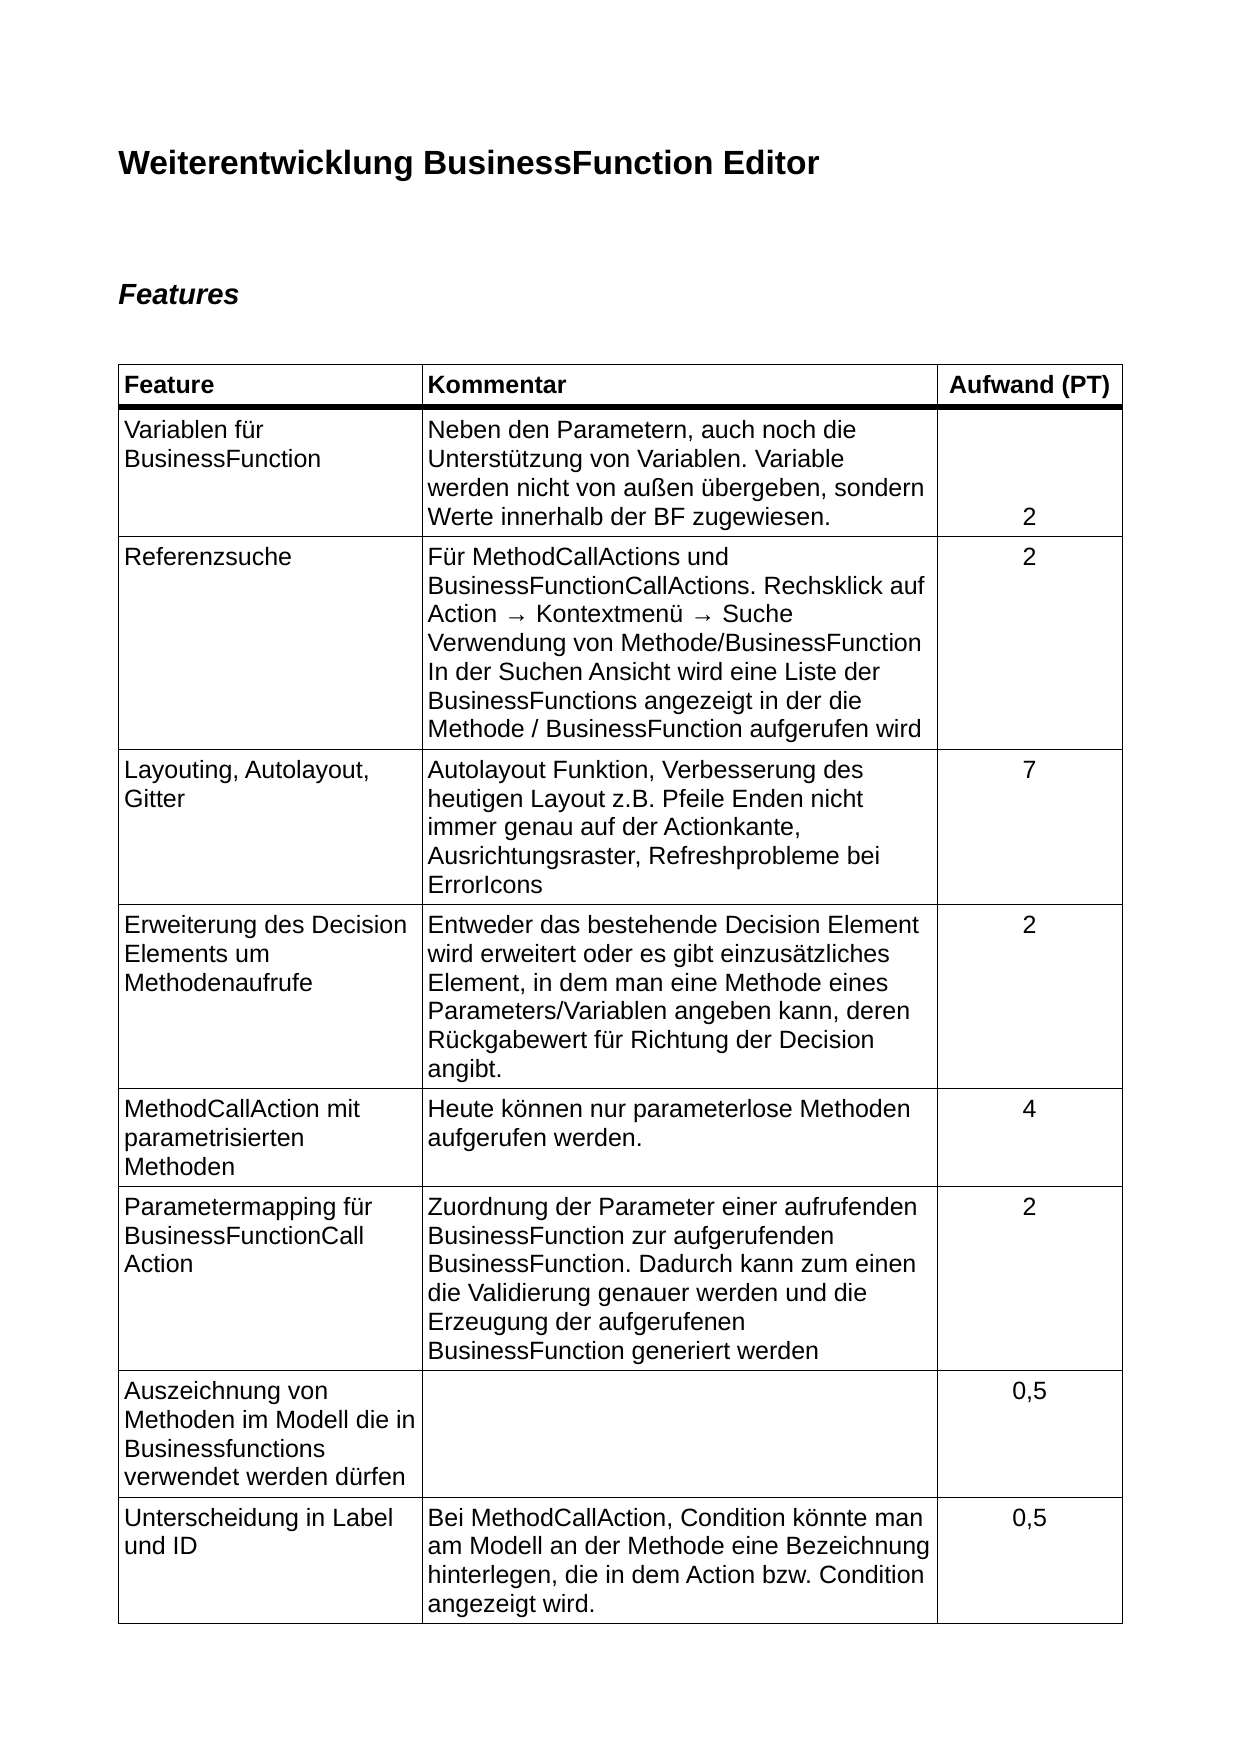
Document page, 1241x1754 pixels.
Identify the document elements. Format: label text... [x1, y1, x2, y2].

table_cell 2 [938, 410, 1122, 536]
table_cell Parametermapping für BusinessFunctionCall Action [119, 1187, 422, 1370]
table_cell Neben den Parametern, auch noch die Unterstützung von Variablen. Variable werden nicht von außen übergeben, sondern Werte innerhalb der BF zugewiesen. [423, 410, 937, 536]
table_cell 2 [938, 537, 1122, 749]
table_cell Variablen für BusinessFunction [119, 410, 422, 536]
table_cell Zuordnung der Parameter einer aufrufenden BusinessFunction zur aufgerufenden BusinessFunction. Dadurch kann zum einen die Validierung genauer werden und die Erzeugung der aufgerufenen BusinessFunction generiert werden [423, 1187, 937, 1370]
subtitle Features [118, 277, 1122, 310]
table_cell Erweiterung des Decision Elements um Methodenaufrufe [119, 905, 422, 1088]
table_cell MethodCallAction mit parametrisierten Methoden [119, 1089, 422, 1186]
table_cell Auszeichnung von Methoden im Modell die in Businessfunctions verwendet werden dürfen [119, 1371, 422, 1497]
table_cell Unterscheidung in Label und ID [119, 1498, 422, 1623]
table_cell [423, 1371, 937, 1497]
table_cell Layouting, Autolayout, Gitter [119, 750, 422, 904]
table_cell Für MethodCallActions und BusinessFunctionCallActions. Rechsklick auf Action → Kontextmenü → Suche Verwendung von Methode/BusinessFunction In der Suchen Ansicht wird eine Liste der BusinessFunctions angezeigt in der die Methode / BusinessFunction aufgerufen wird [423, 537, 937, 749]
table_cell Heute können nur parameterlose Methoden aufgerufen werden. [423, 1089, 937, 1186]
table_cell 0,5 [938, 1498, 1122, 1623]
table_cell 2 [938, 905, 1122, 1088]
table_header Kommentar [423, 365, 937, 404]
table_cell Entweder das bestehende Decision Element wird erweitert oder es gibt einzusätzliches Element, in dem man eine Methode eines Parameters/Variablen angeben kann, deren Rückgabewert für Richtung der Decision angibt. [423, 905, 937, 1088]
subtitle Weiterentwicklung BusinessFunction Editor [118, 143, 1122, 182]
table_cell Autolayout Funktion, Verbesserung des heutigen Layout z.B. Pfeile Enden nicht immer genau auf der Actionkante, Ausrichtungsraster, Refreshprobleme bei ErrorIcons [423, 750, 937, 904]
table_cell 7 [938, 750, 1122, 904]
table_cell 0,5 [938, 1371, 1122, 1497]
table_cell Referenzsuche [119, 537, 422, 749]
table_header Feature [119, 365, 422, 404]
table_cell 2 [938, 1187, 1122, 1370]
table_header Aufwand (PT) [938, 365, 1122, 404]
table_cell 4 [938, 1089, 1122, 1186]
table_cell Bei MethodCallAction, Condition könnte man am Modell an der Methode eine Bezeichnung hinterlegen, die in dem Action bzw. Condition angezeigt wird. [423, 1498, 937, 1623]
